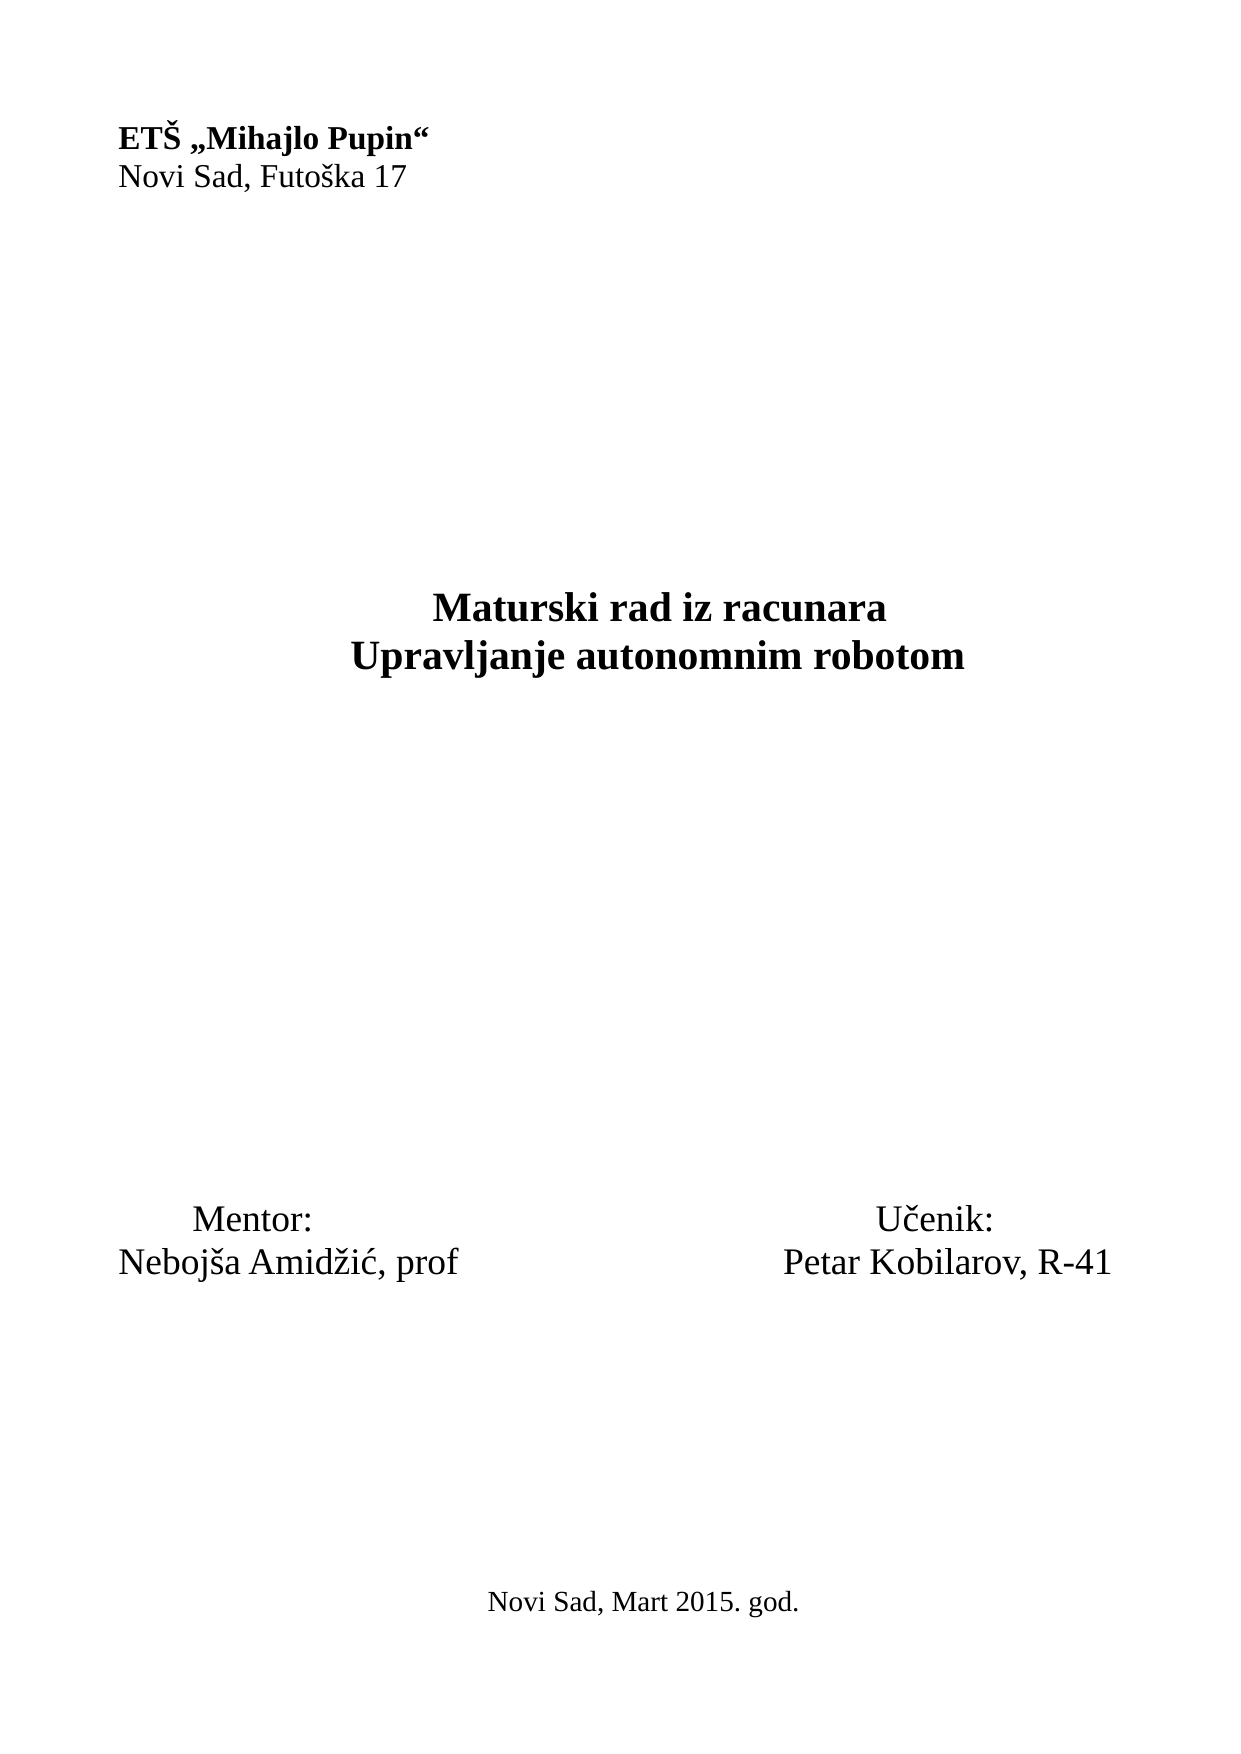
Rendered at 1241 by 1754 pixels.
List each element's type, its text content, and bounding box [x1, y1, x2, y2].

text ETŠ „Mihajlo Pupin“ [118, 118, 1122, 156]
text Nebojša Amidžić, prof Petar Kobilarov, R-41 [118, 1239, 1122, 1282]
text Novi Sad, Mart 2015. god. [118, 1584, 1122, 1618]
text Maturski rad iz racunara [118, 583, 1122, 631]
text Mentor: Učenik: [118, 1196, 1122, 1239]
text Novi Sad, Futoška 17 [118, 156, 1122, 195]
text Upravljanje autonomnim robotom [118, 631, 1122, 679]
